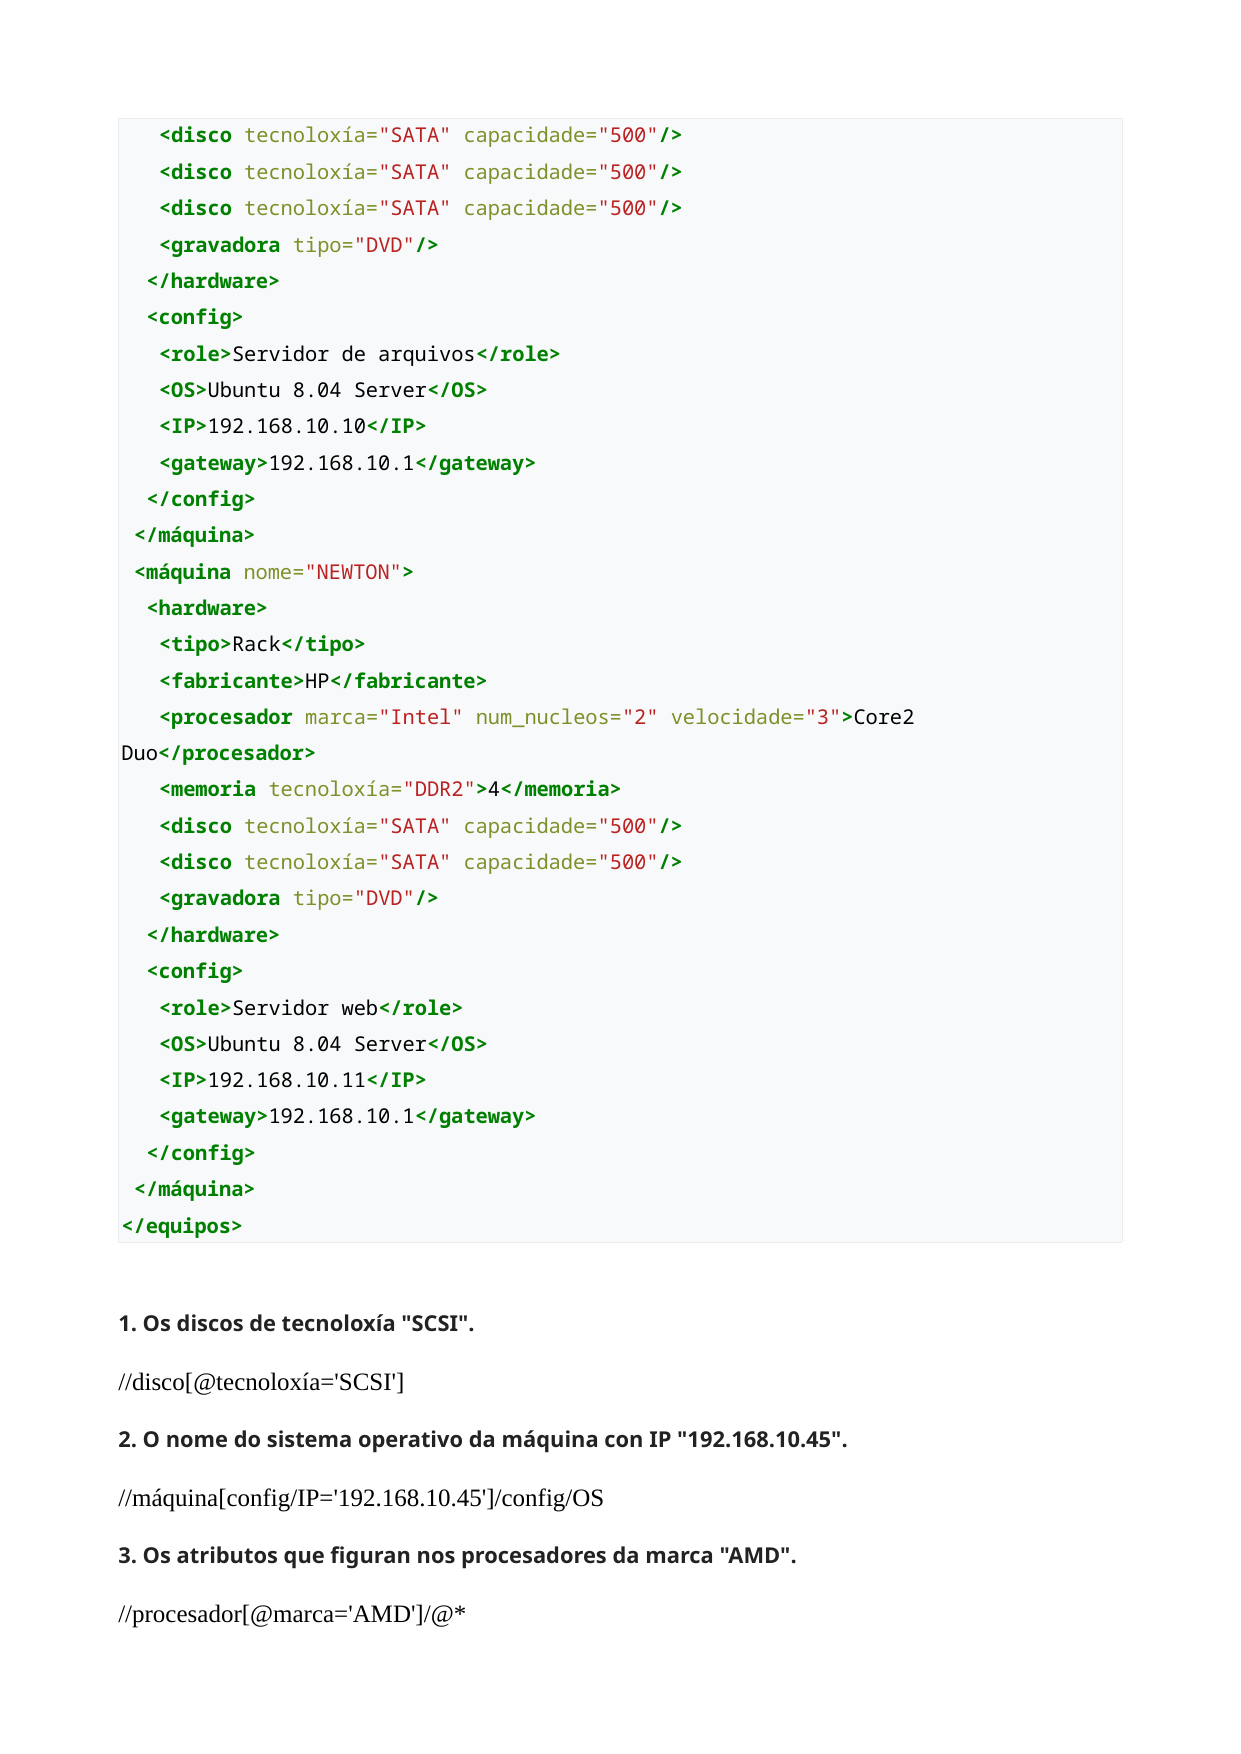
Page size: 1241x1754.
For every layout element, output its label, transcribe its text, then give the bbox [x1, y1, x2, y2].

text <role>Servidor web</role> [119, 990, 1122, 1021]
text <procesador marca="Intel" num_nucleos="2" velocidade="3">Core2 Duo</procesador> [119, 700, 1122, 767]
text <fabricante>HP</fabricante> [119, 663, 1122, 694]
text <hardware> [119, 591, 1122, 622]
text 1. Os discos de tecnoloxía "SCSI". [118, 1308, 1122, 1338]
text </config> [119, 482, 1122, 513]
text </equipos> [119, 1208, 1122, 1242]
text <config> [119, 954, 1122, 985]
text //procesador[@marca='AMD']/@* [118, 1599, 1122, 1628]
text <IP>192.168.10.11</IP> [119, 1063, 1122, 1094]
text </hardware> [119, 917, 1122, 948]
text <IP>192.168.10.10</IP> [119, 409, 1122, 440]
text //máquina[config/IP='192.168.10.45']/config/OS [118, 1483, 1122, 1512]
text <gravadora tipo="DVD"/> [119, 227, 1122, 258]
text <OS>Ubuntu 8.04 Server</OS> [119, 373, 1122, 404]
text //disco[@tecnoloxía='SCSI'] [118, 1367, 1122, 1396]
text 2. O nome do sistema operativo da máquina con IP "192.168.10.45". [118, 1424, 1122, 1454]
text <disco tecnoloxía="SATA" capacidade="500"/> [119, 845, 1122, 876]
text 3. Os atributos que figuran nos procesadores da marca "AMD". [118, 1541, 1122, 1570]
text <tipo>Rack</tipo> [119, 627, 1122, 658]
text </máquina> [119, 518, 1122, 549]
text <memoria tecnoloxía="DDR2">4</memoria> [119, 772, 1122, 803]
text <gravadora tipo="DVD"/> [119, 881, 1122, 912]
text <gateway>192.168.10.1</gateway> [119, 1099, 1122, 1130]
text <config> [119, 300, 1122, 331]
text </hardware> [119, 263, 1122, 294]
text <OS>Ubuntu 8.04 Server</OS> [119, 1026, 1122, 1057]
text </máquina> [119, 1172, 1122, 1203]
text <disco tecnoloxía="SATA" capacidade="500"/> [119, 154, 1122, 186]
text <gateway>192.168.10.1</gateway> [119, 445, 1122, 476]
text <disco tecnoloxía="SATA" capacidade="500"/> [119, 191, 1122, 222]
text <role>Servidor de arquivos</role> [119, 336, 1122, 367]
text </config> [119, 1136, 1122, 1167]
text <disco tecnoloxía="SATA" capacidade="500"/> [119, 808, 1122, 839]
text <máquina nome="NEWTON"> [119, 554, 1122, 585]
text <disco tecnoloxía="SATA" capacidade="500"/> [119, 119, 1122, 149]
